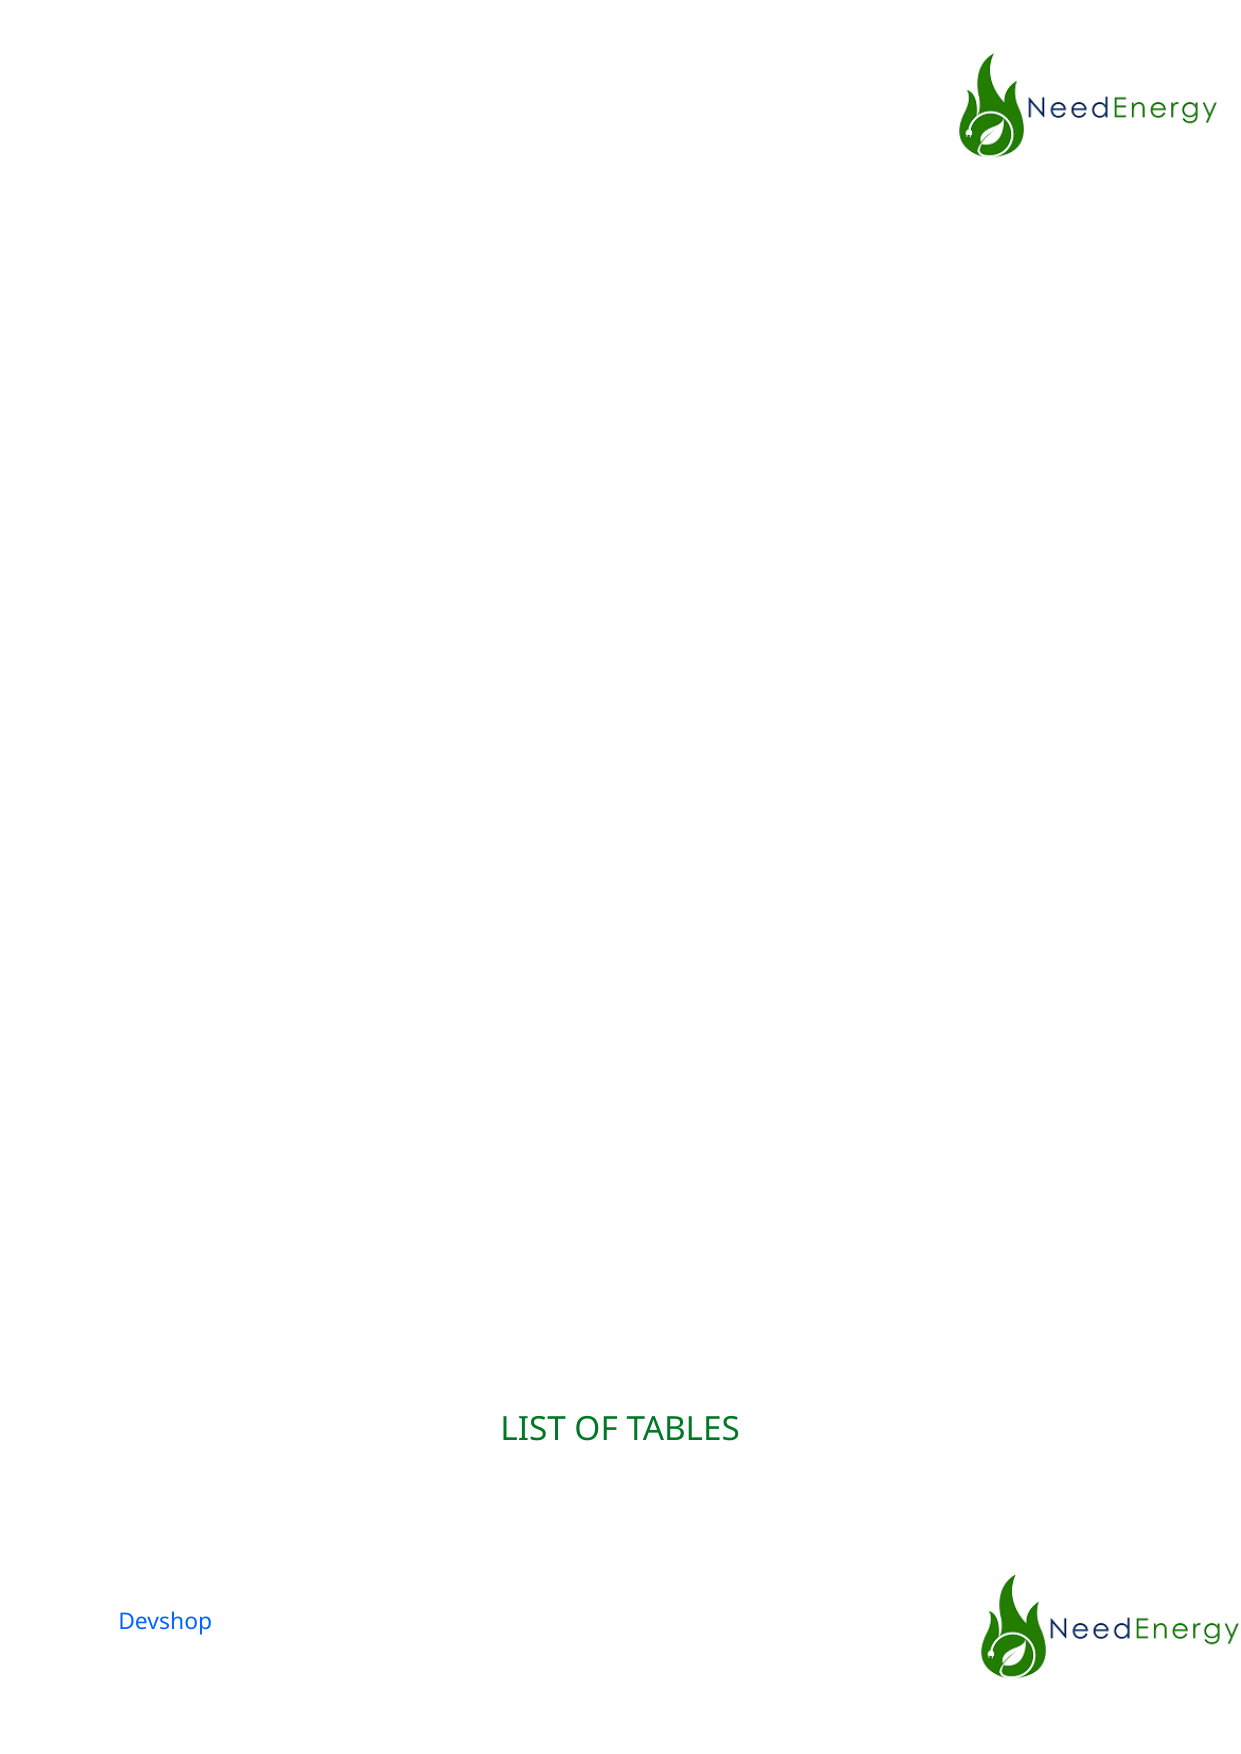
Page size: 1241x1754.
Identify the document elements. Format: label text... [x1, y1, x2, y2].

text LIST OF TABLES [118, 1405, 1122, 1451]
picture [956, 53, 1219, 167]
picture [977, 1575, 1241, 1688]
